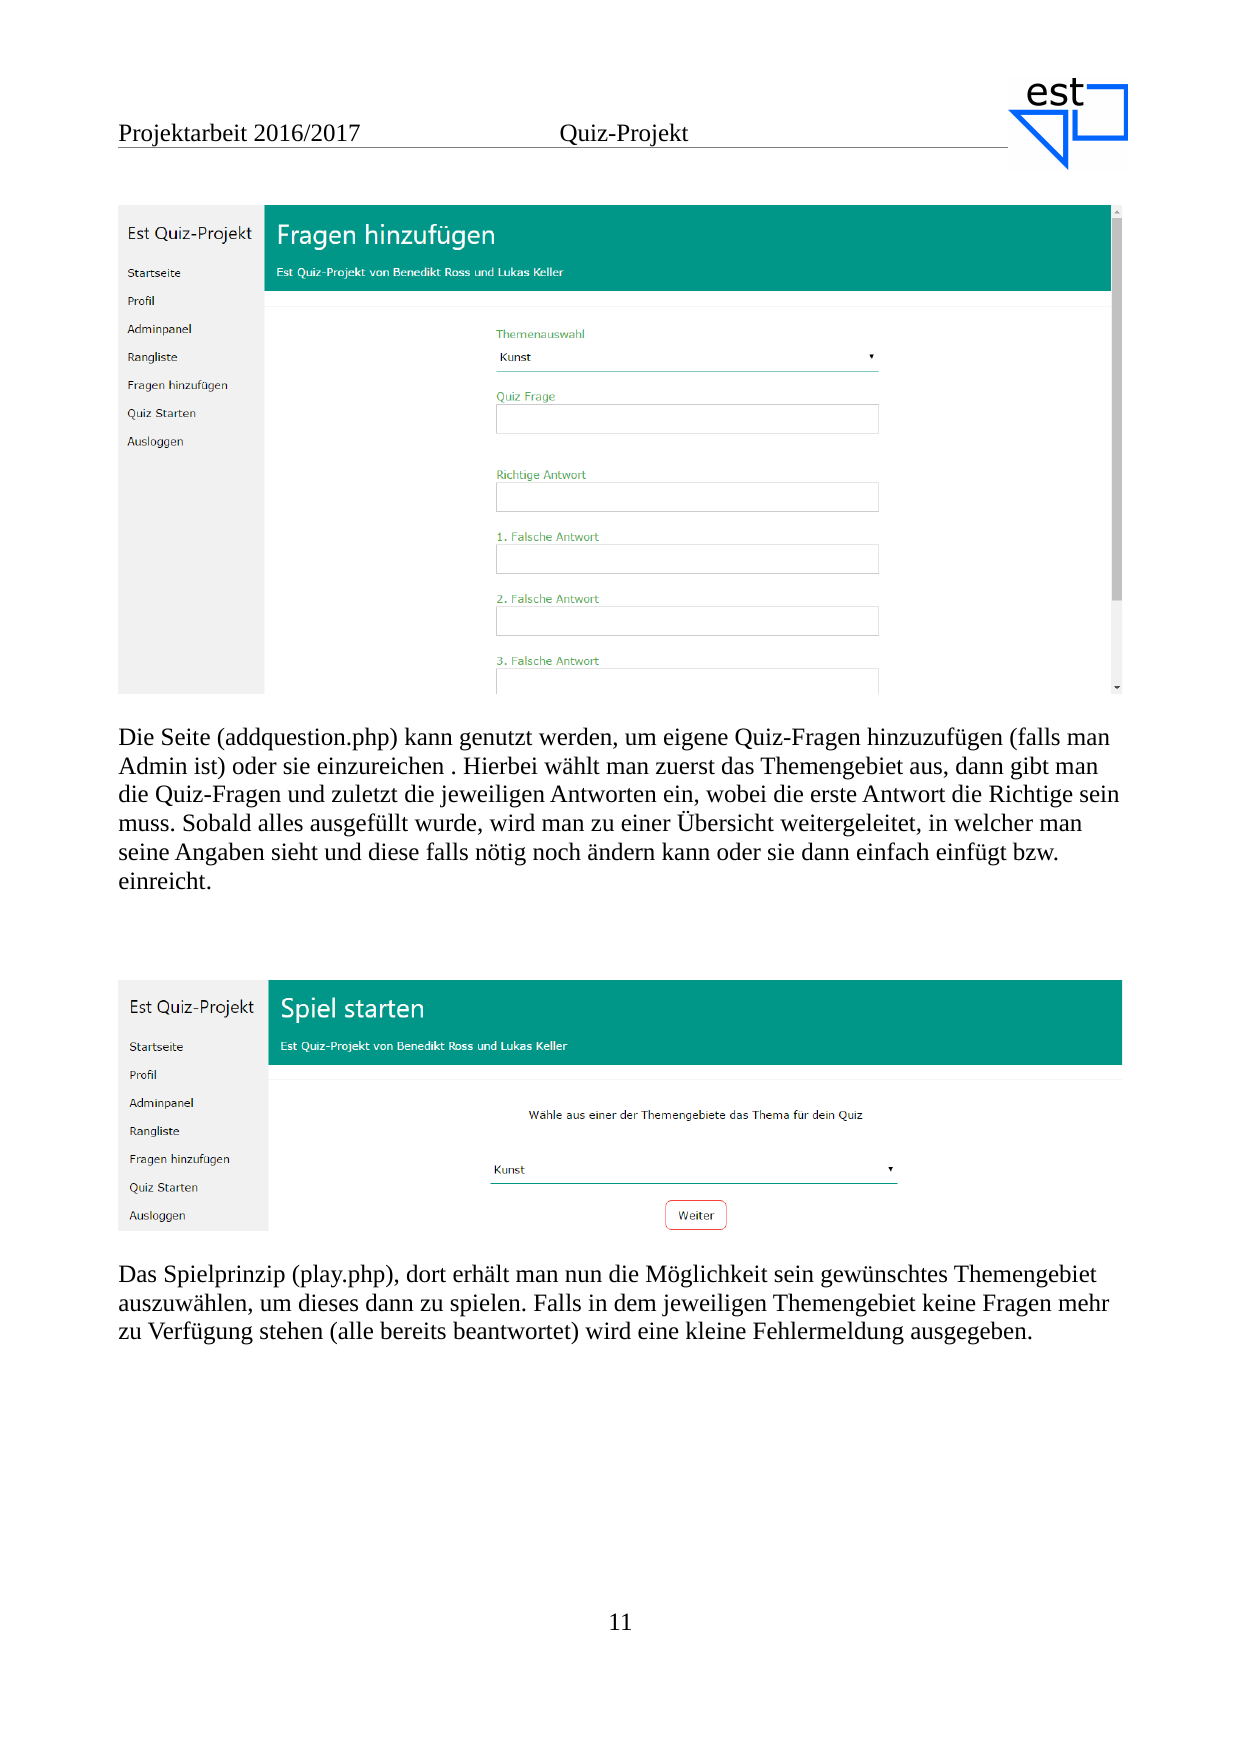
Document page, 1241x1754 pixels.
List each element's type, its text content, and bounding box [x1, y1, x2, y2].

text Das Spielprinzip (play.php), dort erhält man nun die Möglichkeit sein gewünschtes Themengebiet auszuwählen, um dieses dann zu spielen. Falls in dem jeweiligen Themengebiet keine Fragen mehr zu Verfügung stehen (alle bereits beantwortet) wird eine kleine Fehlermeldung ausgegeben. [118, 1259, 1122, 1345]
picture [118, 980, 1123, 1231]
text Die Seite (addquestion.php) kann genutzt werden, um eigene Quiz-Fragen hinzuzufügen (falls man Admin ist) oder sie einzureichen . Hierbei wählt man zuerst das Themengebiet aus, dann gibt man die Quiz-Fragen und zuletzt die jeweiligen Antworten ein, wobei die erste Antwort die Richtige sein muss. Sobald alles ausgefüllt wurde, wird man zu einer Übersicht weitergeleitet, in welcher man seine Angaben sieht und diese falls nötig noch ändern kann oder sie dann einfach einfügt bzw. einreicht. [118, 722, 1122, 894]
picture [1008, 78, 1128, 170]
picture [118, 205, 1123, 694]
